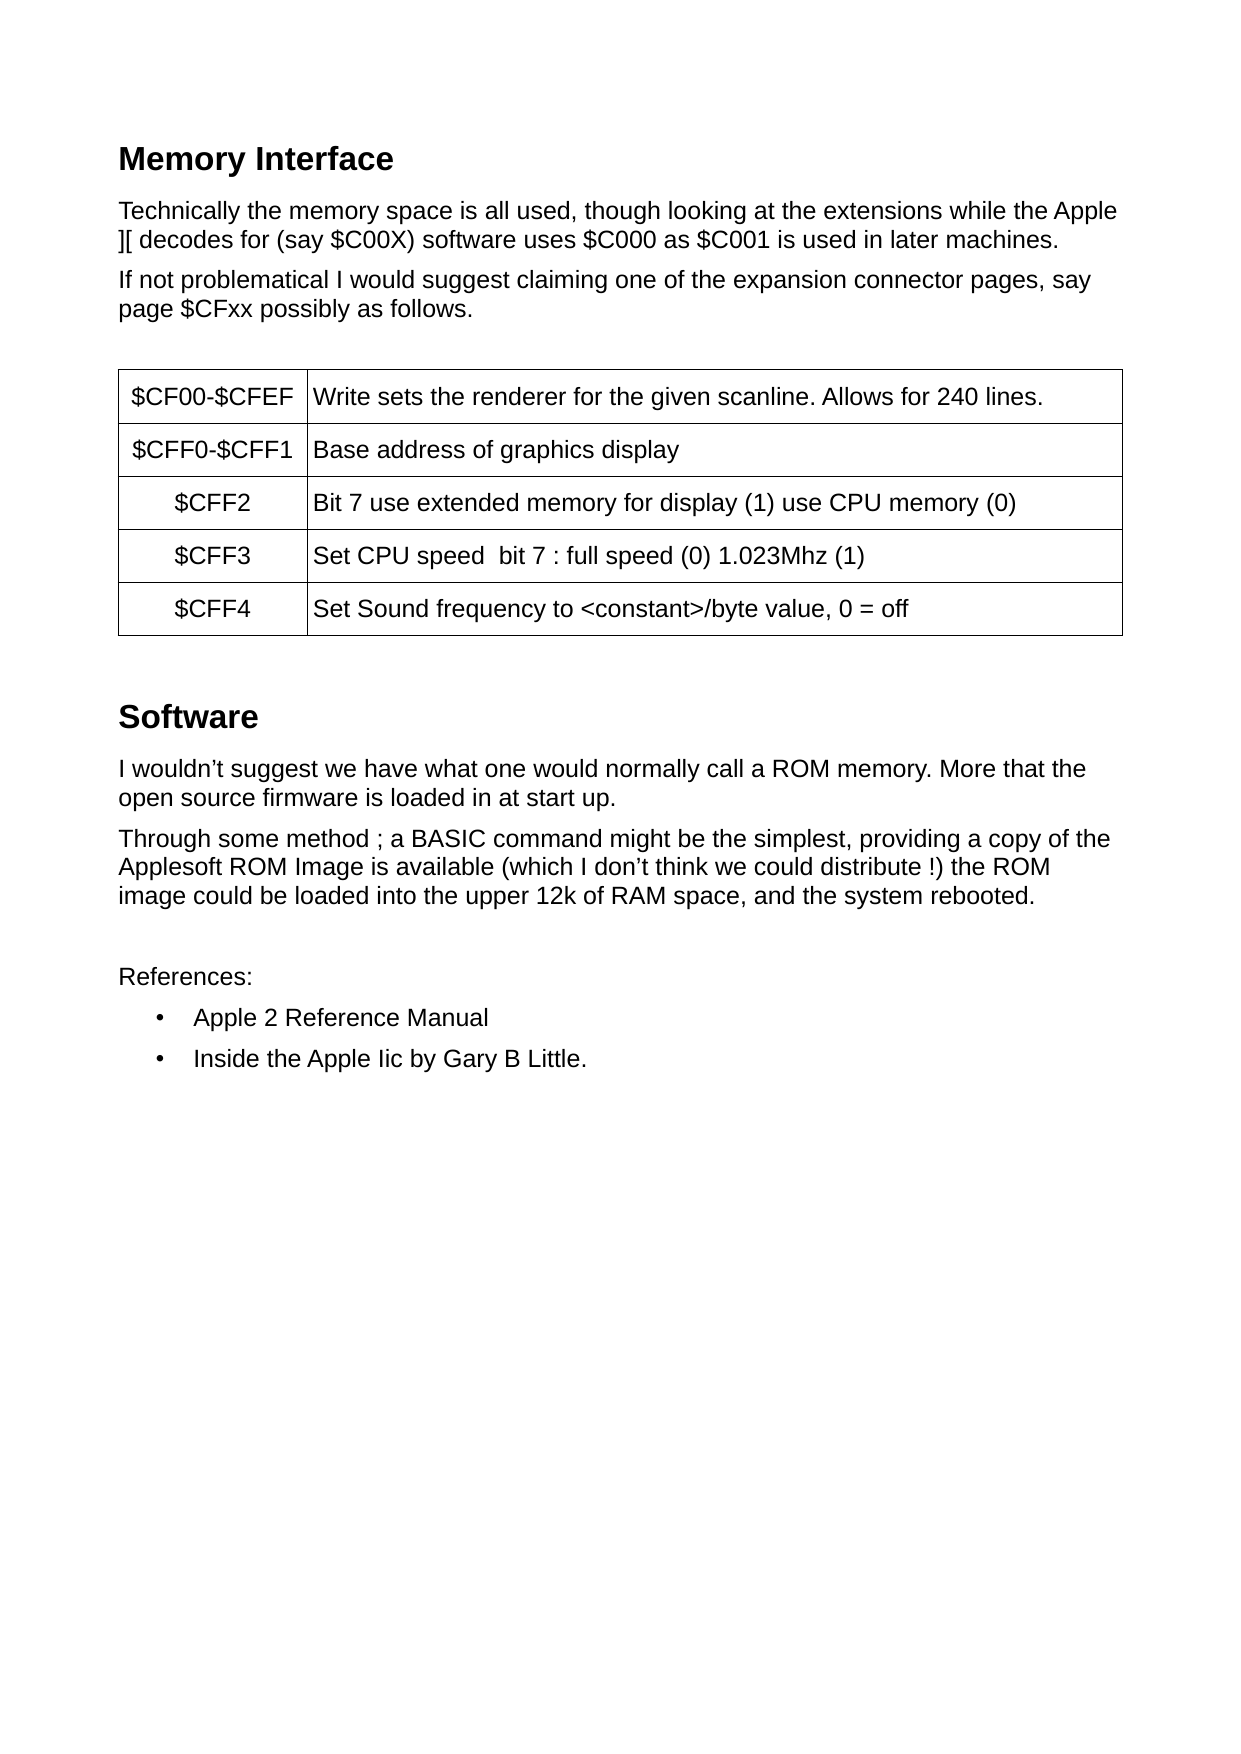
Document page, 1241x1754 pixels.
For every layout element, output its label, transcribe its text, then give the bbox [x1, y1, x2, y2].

text Through some method ; a BASIC command might be the simplest, providing a copy of the Applesoft ROM Image is available (which I don’t think we could distribute !) the ROM image could be loaded into the upper 12k of RAM space, and the system rebooted. [118, 824, 1122, 910]
table_cell Bit 7 use extended memory for display (1) use CPU memory (0) [308, 477, 1122, 529]
table_header $CF00-$CFEF [119, 370, 307, 422]
text I wouldn’t suggest we have what one would normally call a ROM memory. More that the open source firmware is loaded in at start up. [118, 754, 1122, 812]
table_cell $CFF4 [119, 583, 307, 635]
subtitle Software [118, 697, 1122, 736]
table_cell $CFF2 [119, 477, 307, 529]
table_cell $CFF0-$CFF1 [119, 424, 307, 476]
subtitle Memory Interface [118, 139, 1122, 177]
table_cell Set CPU speed bit 7 : full speed (0) 1.023Mhz (1) [308, 530, 1122, 582]
text If not problematical I would suggest claiming one of the expansion connector pages, say page $CFxx possibly as follows. [118, 265, 1122, 323]
list Apple 2 Reference Manual [156, 1003, 1122, 1032]
list Inside the Apple Iic by Gary B Little. [156, 1044, 1122, 1073]
table_cell $CFF3 [119, 530, 307, 582]
text References: [118, 962, 1122, 991]
table_cell Set Sound frequency to <constant>/byte value, 0 = off [308, 583, 1122, 635]
text Technically the memory space is all used, though looking at the extensions while the Apple ][ decodes for (say $C00X) software uses $C000 as $C001 is used in later machines. [118, 196, 1122, 253]
table_header Write sets the renderer for the given scanline. Allows for 240 lines. [308, 370, 1122, 422]
table_cell Base address of graphics display [308, 424, 1122, 476]
